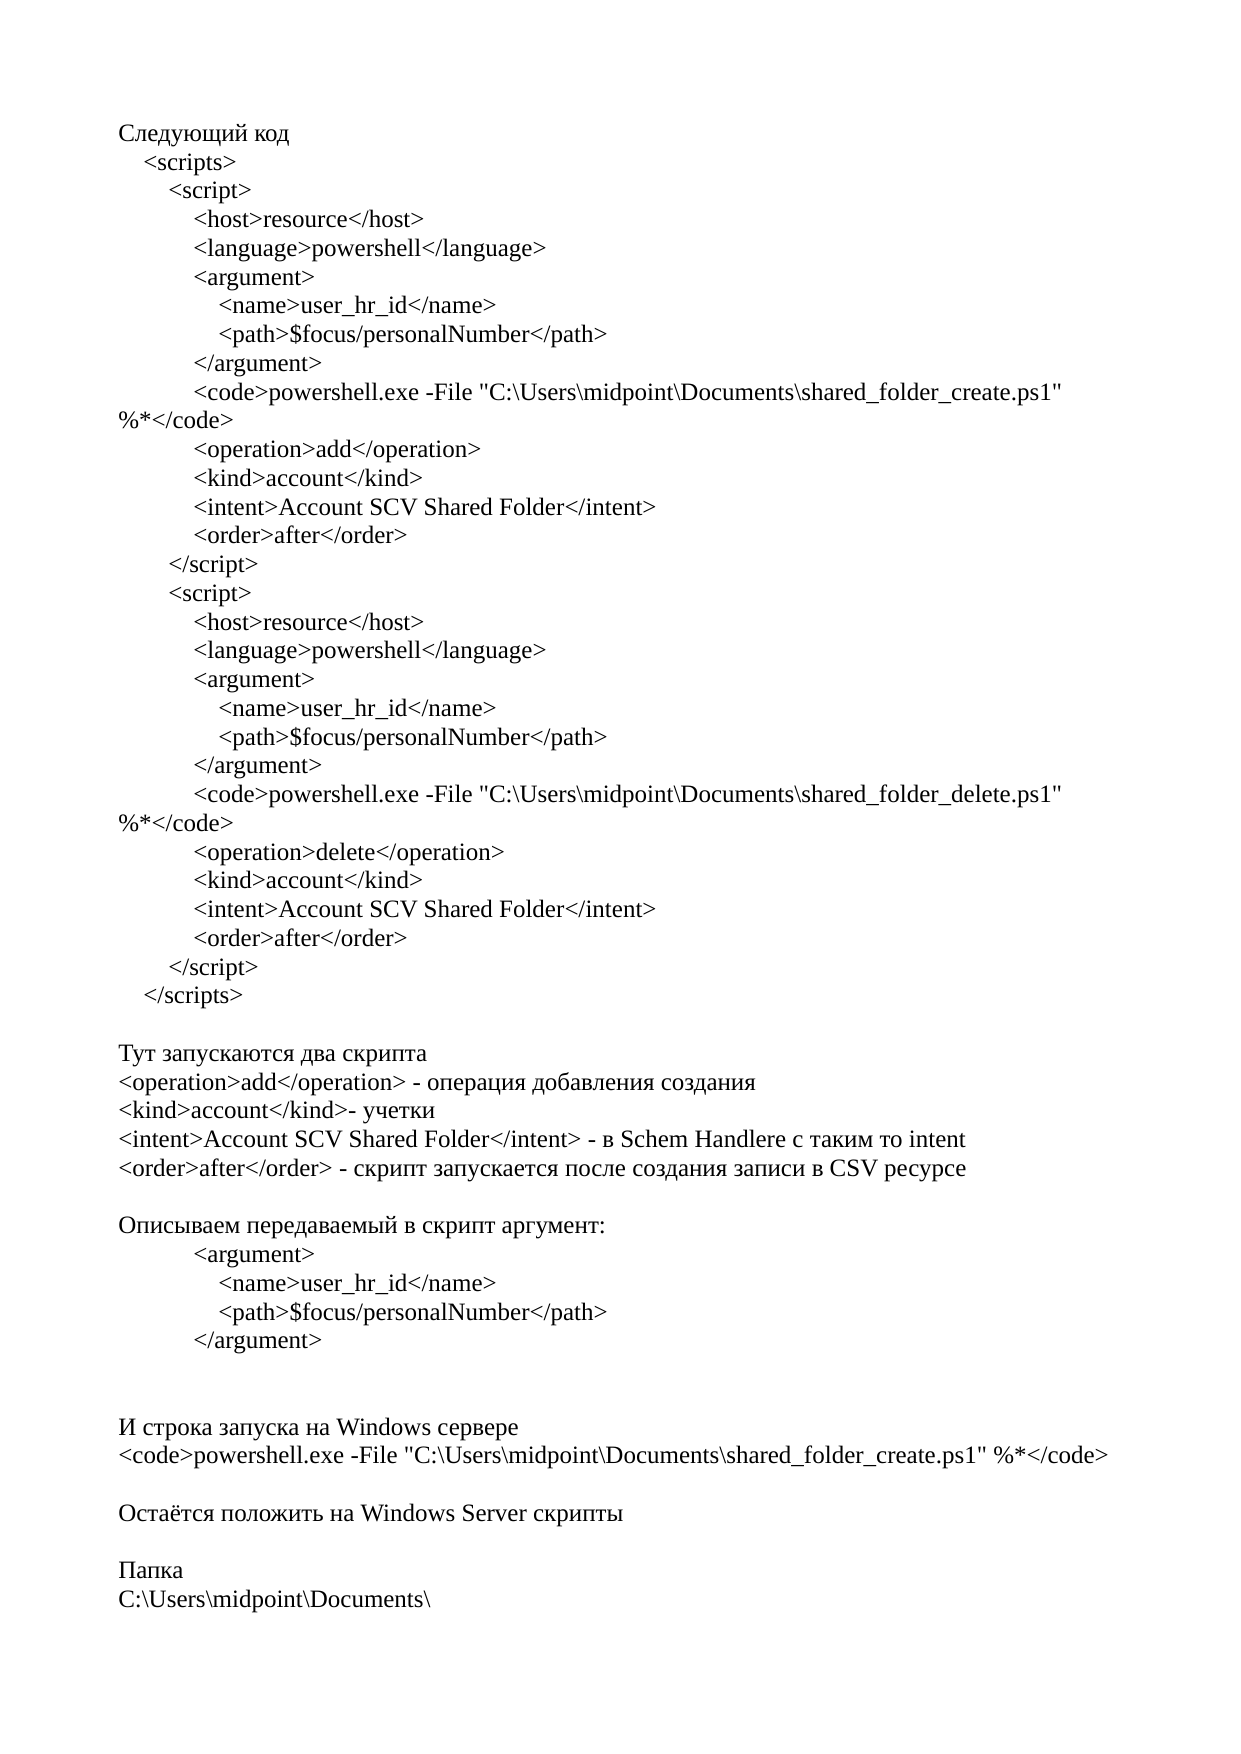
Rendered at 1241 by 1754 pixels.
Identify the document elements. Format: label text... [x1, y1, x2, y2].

text <name>user_hr_id</name> [118, 1268, 1122, 1297]
text Остаётся положить на Windows Server скрипты [118, 1498, 1122, 1527]
text <code>powershell.exe -File "C:\Users\midpoint\Documents\shared_folder_create.ps1" %*</code> [118, 1441, 1122, 1469]
text <host>resource</host> [118, 204, 1122, 233]
text <kind>account</kind> [118, 463, 1122, 492]
text <name>user_hr_id</name> [118, 693, 1122, 722]
text Папка [118, 1556, 1122, 1584]
text </script> [118, 952, 1122, 981]
text </argument> [118, 348, 1122, 377]
text <argument> [118, 1239, 1122, 1268]
text <host>resource</host> [118, 607, 1122, 636]
text Следующий код [118, 118, 1122, 147]
text <operation>add</operation> [118, 434, 1122, 463]
text <kind>account</kind>- учетки [118, 1096, 1122, 1124]
text C:\Users\midpoint\Documents\ [118, 1584, 1122, 1613]
text <operation>delete</operation> [118, 837, 1122, 866]
text </argument> [118, 751, 1122, 779]
text <name>user_hr_id</name> [118, 291, 1122, 319]
text <intent>Account SCV Shared Folder</intent> - в Schem Handlere с таким то intent [118, 1124, 1122, 1153]
text </scripts> [118, 981, 1122, 1009]
text <scripts> [118, 147, 1122, 176]
text <path>$focus/personalNumber</path> [118, 722, 1122, 751]
text <order>after</order> [118, 521, 1122, 549]
text <order>after</order> [118, 923, 1122, 952]
text <intent>Account SCV Shared Folder</intent> [118, 492, 1122, 521]
text <language>powershell</language> [118, 233, 1122, 262]
text <path>$focus/personalNumber</path> [118, 1297, 1122, 1326]
text <script> [118, 176, 1122, 204]
text <argument> [118, 262, 1122, 291]
text <script> [118, 578, 1122, 607]
text <path>$focus/personalNumber</path> [118, 319, 1122, 348]
text Описываем передаваемый в скрипт аргумент: [118, 1211, 1122, 1239]
text <language>powershell</language> [118, 636, 1122, 664]
text </script> [118, 549, 1122, 578]
text <argument> [118, 664, 1122, 693]
text </argument> [118, 1326, 1122, 1354]
text <code>powershell.exe -File "C:\Users\midpoint\Documents\shared_folder_create.ps1" %*</code> [118, 377, 1122, 434]
text <kind>account</kind> [118, 866, 1122, 894]
text И строка запуска на Windows сервере [118, 1412, 1122, 1441]
text Тут запускаются два скрипта [118, 1038, 1122, 1067]
text <operation>add</operation> - операция добавления создания [118, 1067, 1122, 1096]
text <order>after</order> - скрипт запускается после создания записи в CSV ресурсе [118, 1153, 1122, 1182]
text <code>powershell.exe -File "C:\Users\midpoint\Documents\shared_folder_delete.ps1" %*</code> [118, 779, 1122, 837]
text <intent>Account SCV Shared Folder</intent> [118, 894, 1122, 923]
